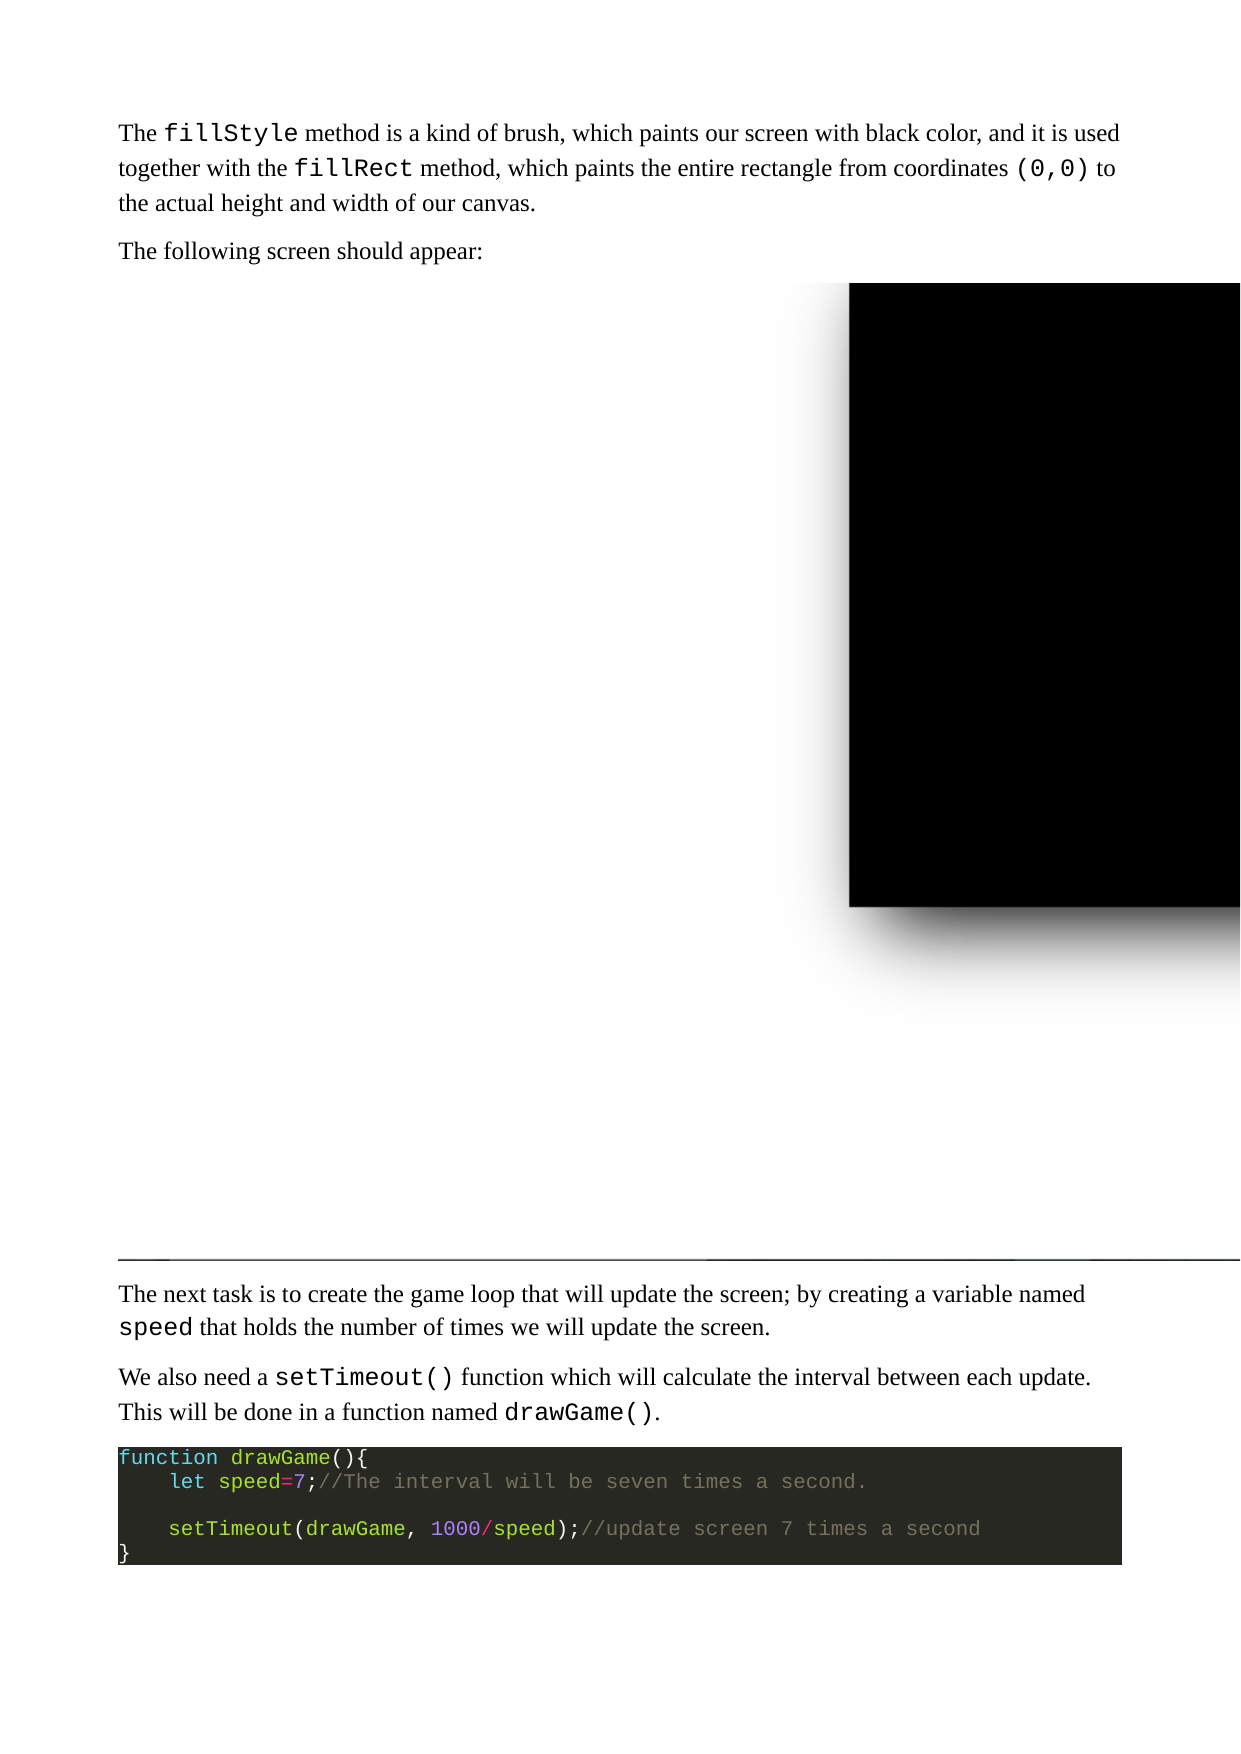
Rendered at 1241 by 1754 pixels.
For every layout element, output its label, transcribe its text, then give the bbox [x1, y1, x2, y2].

text function drawGame(){ [118, 1447, 1122, 1471]
text } [118, 1542, 1122, 1565]
text let speed=7;//The interval will be seven times a second. [118, 1471, 1122, 1494]
text The following screen should appear: [118, 236, 1122, 265]
text We also need a setTimeout() function which will calculate the interval between each update. This will be done in a function named drawGame(). [118, 1362, 1122, 1428]
picture [118, 283, 1241, 1261]
text The next task is to create the game loop that will update the screen; by creating a variable named speed that holds the number of times we will update the screen. [118, 1279, 1122, 1343]
text The fillStyle method is a kind of brush, which paints our screen with black color, and it is used together with the fillRect method, which paints the entire rectangle from coordinates (0,0) to the actual height and width of our canvas. [118, 118, 1122, 217]
text setTimeout(drawGame, 1000/speed);//update screen 7 times a second [118, 1518, 1122, 1542]
